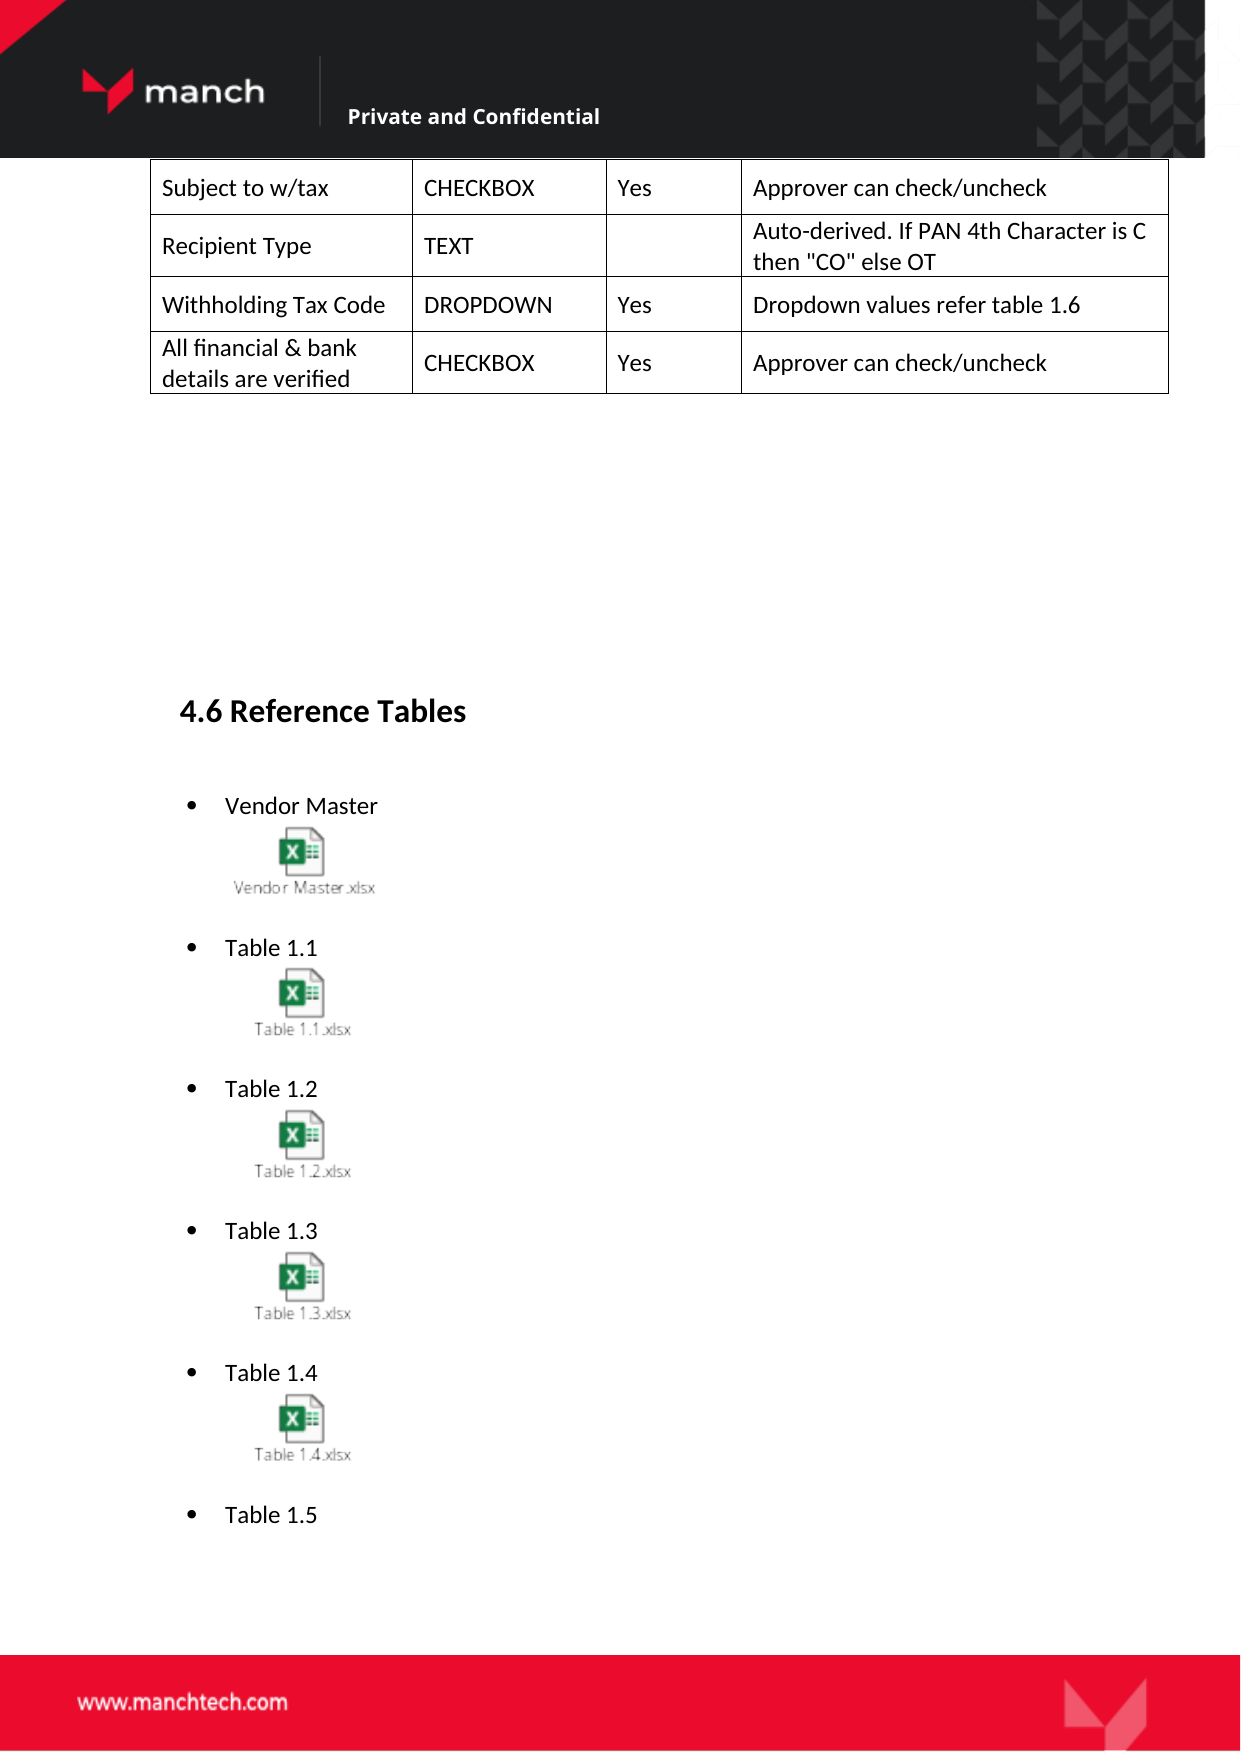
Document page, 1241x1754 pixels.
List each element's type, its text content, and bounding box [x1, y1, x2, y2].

table_cell DROPDOWN [413, 277, 606, 331]
list Table 1.4 [187, 1357, 1090, 1388]
table_cell Approver can check/uncheck [742, 332, 1168, 393]
list Table 1.5 [187, 1499, 1090, 1529]
table_cell Yes [607, 160, 741, 214]
table_cell [607, 215, 741, 276]
subtitle 4.6 Reference Tables [179, 690, 1090, 731]
table_cell Yes [607, 277, 741, 331]
picture [0, 0, 1241, 158]
picture [0, 1655, 1241, 1754]
list Table 1.1 [187, 932, 1090, 962]
table_cell Yes [607, 332, 741, 393]
table_cell Dropdown values refer table 1.6 [742, 277, 1168, 331]
table_cell TEXT [413, 215, 606, 276]
list Table 1.3 [187, 1215, 1090, 1246]
table_cell All financial & bank details are verified [151, 332, 412, 393]
list Table 1.2 [187, 1074, 1090, 1104]
table_cell Withholding Tax Code [151, 277, 412, 331]
table_cell CHECKBOX [413, 332, 606, 393]
table_cell Approver can check/uncheck [742, 160, 1168, 214]
list Vendor Master [187, 790, 1090, 821]
table_cell CHECKBOX [413, 160, 606, 214]
table_cell Auto-derived. If PAN 4th Character is C then "CO" else OT [742, 215, 1168, 276]
table_cell Recipient Type [151, 215, 412, 276]
table_cell Subject to w/tax [151, 160, 412, 214]
